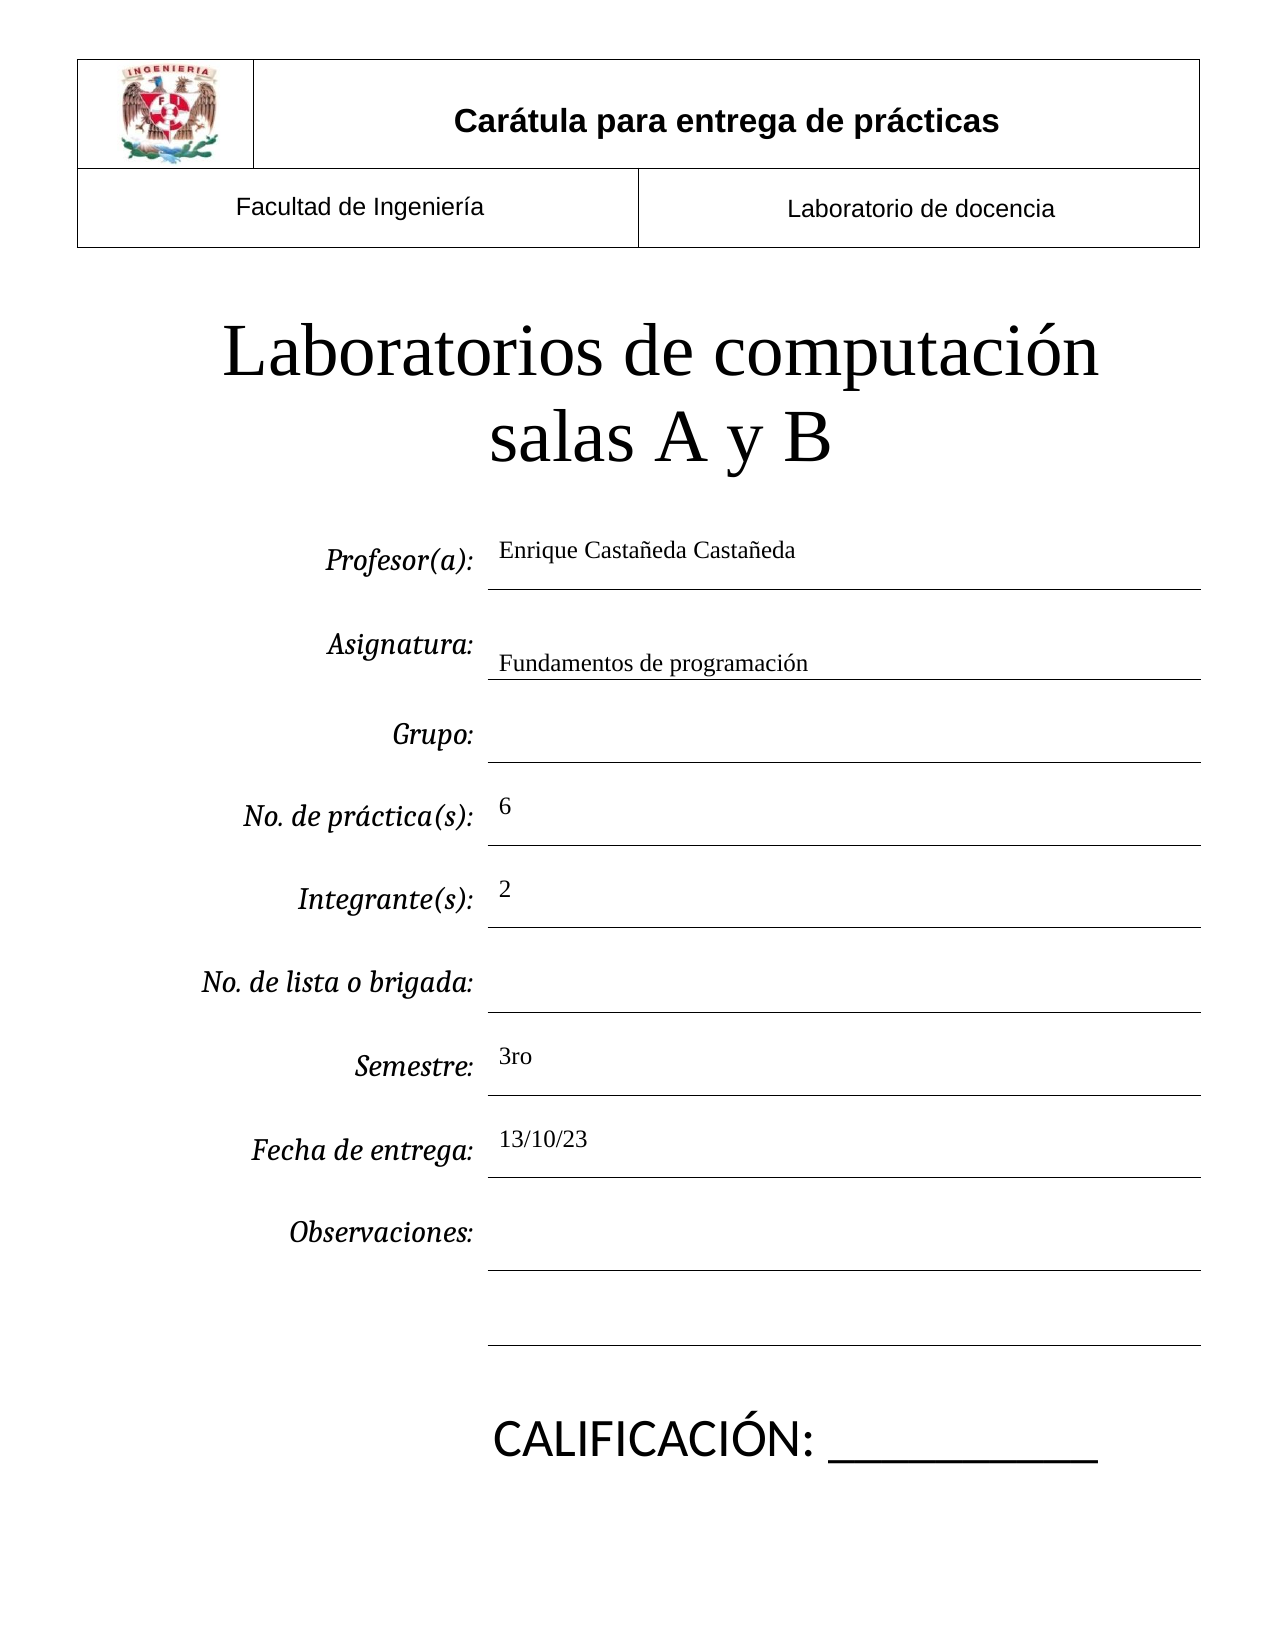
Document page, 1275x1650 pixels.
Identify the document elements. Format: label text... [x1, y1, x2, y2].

table_cell Fecha de entrega: [113, 1095, 487, 1177]
table_cell 13/10/23 [488, 1096, 1201, 1177]
table_cell Integrante(s): [113, 845, 487, 927]
table_cell 6 [488, 763, 1201, 845]
table_cell 2 [488, 846, 1201, 927]
table_header [221, 60, 253, 167]
table_cell No. de práctica(s): [113, 762, 487, 845]
table_cell Grupo: [113, 679, 487, 762]
table_header Carátula para entrega de prácticas [254, 60, 1199, 167]
table_cell 3ro [488, 1013, 1201, 1095]
text salas A y B [118, 391, 1205, 478]
table_cell [113, 1270, 487, 1345]
text CALIFICACIÓN: __________ [118, 1404, 1205, 1470]
table_cell [488, 1178, 1201, 1270]
table_cell [488, 928, 1201, 1012]
table_cell No. de lista o brigada: [113, 927, 487, 1012]
table_cell Facultad de Ingeniería [78, 169, 638, 247]
table_header Profesor(a): [113, 506, 487, 589]
table_cell Laboratorio de docencia [639, 169, 1199, 247]
table_cell Observaciones: [113, 1177, 487, 1270]
table_header Enrique Castañeda Castañeda [488, 506, 1201, 589]
table_cell Fundamentos de programación [488, 590, 1201, 679]
table_header [78, 60, 117, 167]
text Laboratorios de computación [118, 305, 1205, 391]
table_cell [488, 1271, 1201, 1345]
table_cell [488, 680, 1201, 762]
table_cell Semestre: [113, 1012, 487, 1095]
table_cell Asignatura: [113, 589, 487, 679]
